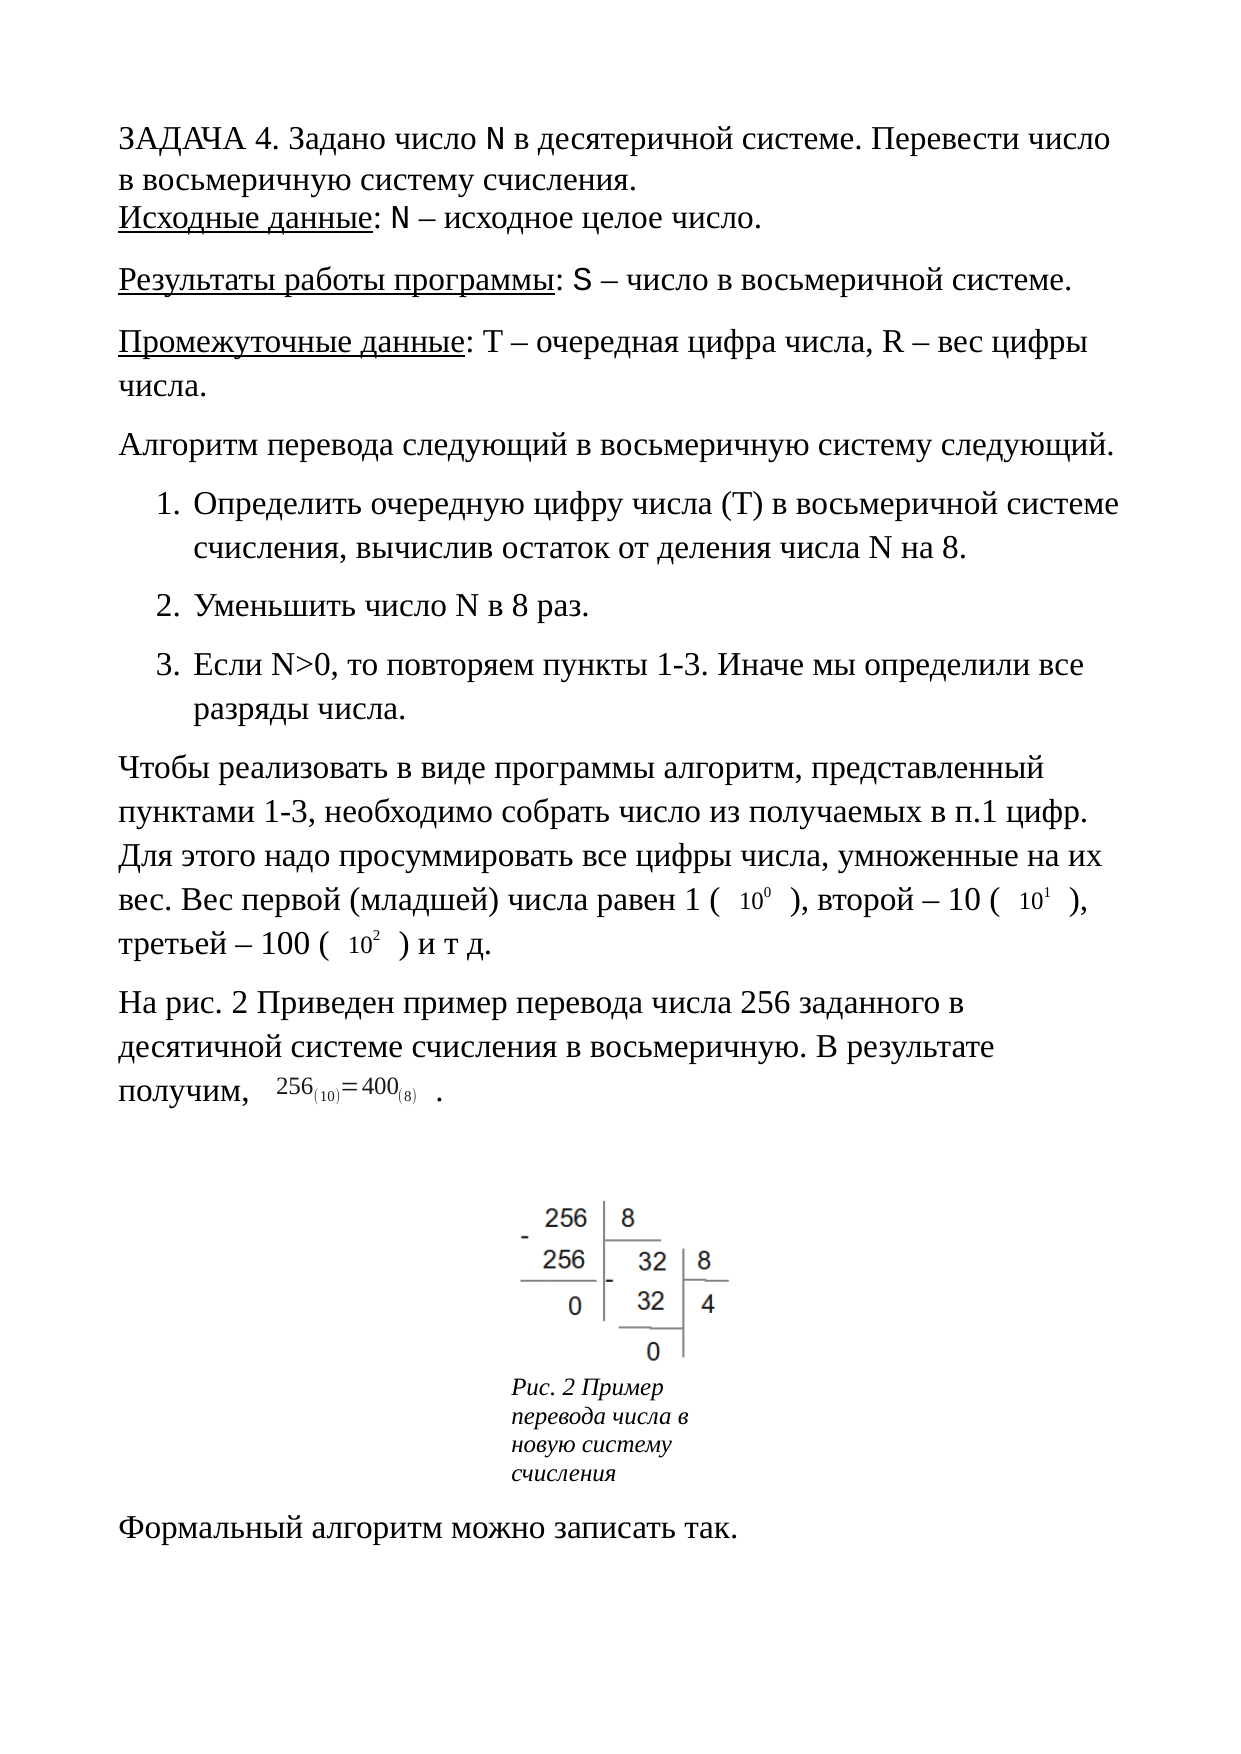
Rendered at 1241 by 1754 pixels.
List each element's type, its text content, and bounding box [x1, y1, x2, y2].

text ЗАДАЧА 4. Задано число N в десятеричной системе. Перевести число в восьмеричную систему счисления. [118, 118, 1122, 198]
picture [511, 1200, 730, 1372]
text Формальный алгоритм можно записать так. [118, 1507, 1122, 1546]
text На рис. 2 Приведен пример перевода числа 256 заданного в десятичной системе счисления в восьмеричную. В результате получим, . [118, 982, 1122, 1108]
text Рис. 2 Пример перевода числа в новую систему счисления [511, 1372, 729, 1487]
text Алгоритм перевода следующий в восьмеричную систему следующий. [118, 424, 1122, 463]
text Чтобы реализовать в виде программы алгоритм, представленный пунктами 1-3, необходимо собрать число из получаемых в п.1 цифр. Для этого надо просуммировать все цифры числа, умноженные на их вес. Вес первой (младшей) числа равен 1 (), второй – 10 (), третьей – 100 () и т д. [118, 747, 1122, 962]
list Определить очередную цифру числа (T) в восьмеричной системе счисления, вычислив остаток от деления числа N на 8. [156, 483, 1122, 565]
text Исходные данные: N – исходное целое число. [118, 198, 1122, 239]
list Уменьшить число N в 8 раз. [156, 586, 1122, 624]
list Если N>0, то повторяем пункты 1-3. Иначе мы определили все разряды числа. [156, 644, 1122, 727]
text Промежуточные данные: T – очередная цифра числа, R – вес цифры числа. [118, 322, 1122, 404]
text Результаты работы программы: S – число в восьмеричной системе. [118, 260, 1122, 301]
